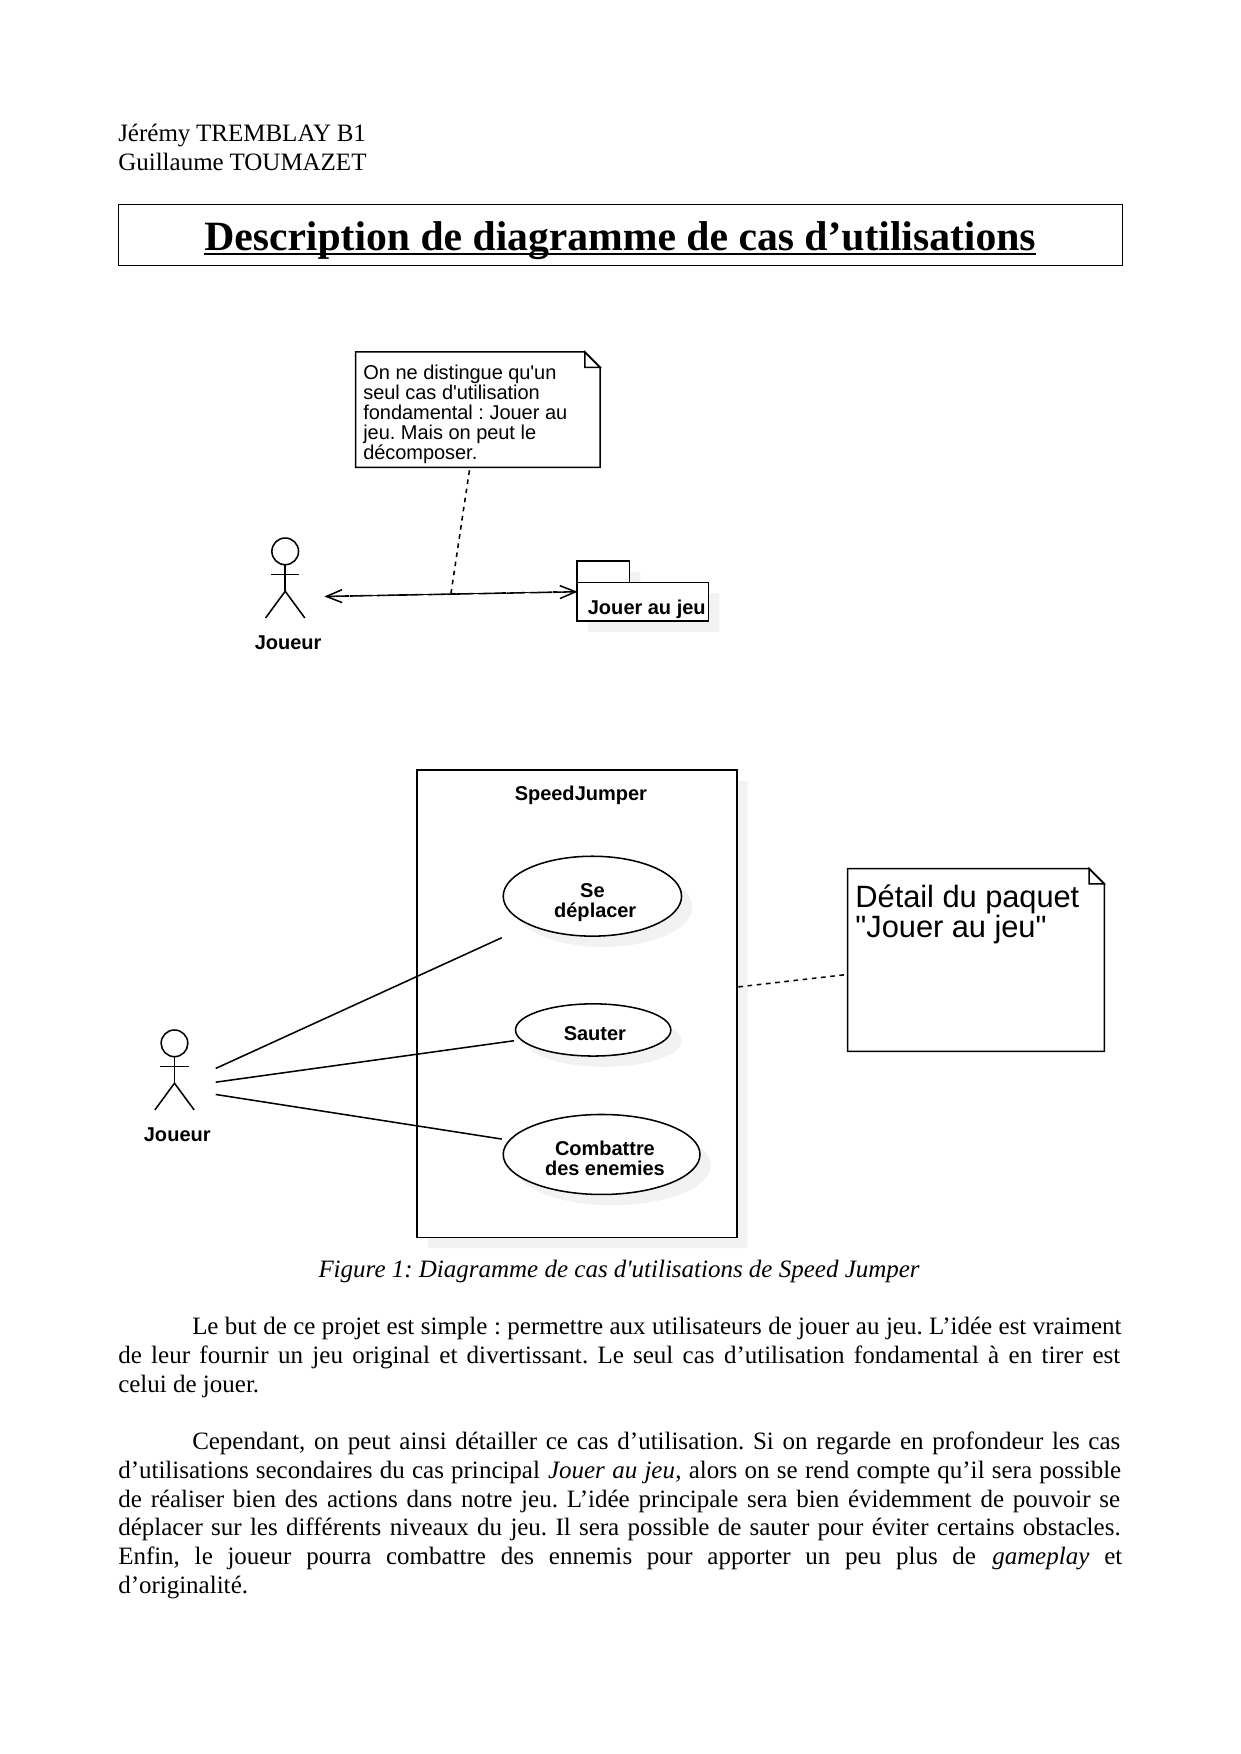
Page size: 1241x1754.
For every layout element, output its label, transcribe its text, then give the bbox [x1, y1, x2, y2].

text Le but de ce projet est simple : permettre aux utilisateurs de jouer au jeu. L’idée est vraiment de leur fournir un jeu original et divertissant. Le seul cas d’utilisation fondamental à en tirer est celui de jouer. [118, 1311, 1122, 1397]
text Cependant, on peut ainsi détailler ce cas d’utilisation. Si on regarde en profondeur les cas d’utilisations secondaires du cas principal Jouer au jeu, alors on se rend compte qu’il sera possible de réaliser bien des actions dans notre jeu. L’idée principale sera bien évidemment de pouvoir se déplacer sur les différents niveaux du jeu. Il sera possible de sauter pour éviter certains obstacles. Enfin, le joueur pourra combattre des ennemis pour apporter un peu plus de gameplay et d’originalité. [118, 1426, 1122, 1599]
text Guillaume TOUMAZET [118, 147, 1122, 176]
table_header Description de diagramme de cas d’utilisations [119, 205, 1122, 265]
text Figure 1: Diagramme de cas d'utilisations de Speed Jumper [118, 336, 1122, 1282]
text Jérémy TREMBLAY B1 [118, 118, 1122, 147]
